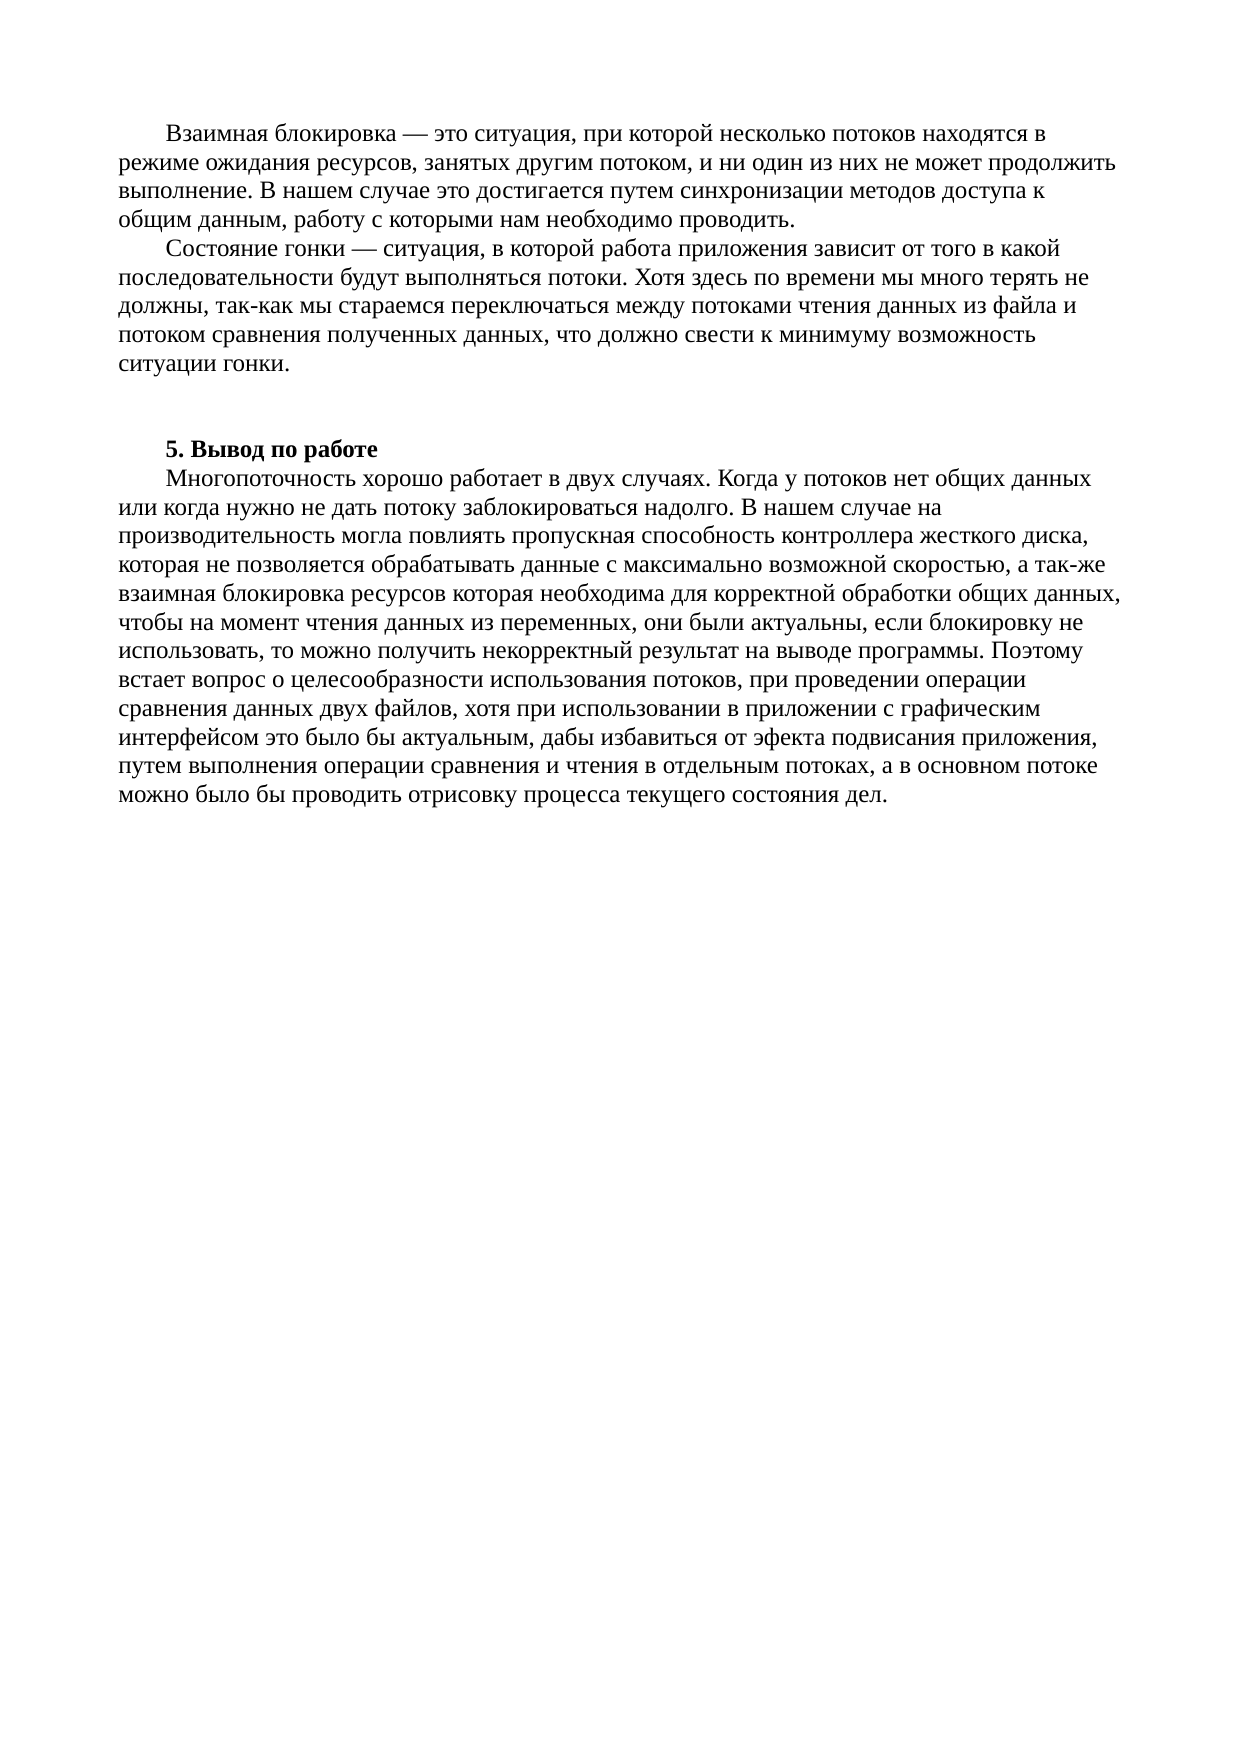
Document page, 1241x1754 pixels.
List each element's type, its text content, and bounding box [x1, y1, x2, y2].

text Многопоточность хорошо работает в двух случаях. Когда у потоков нет общих данных или когда нужно не дать потоку заблокироваться надолго. В нашем случае на производительность могла повлиять пропускная способность контроллера жесткого диска, которая не позволяется обрабатывать данные с максимально возможной скоростью, а так-же взаимная блокировка ресурсов которая необходима для корректной обработки общих данных, чтобы на момент чтения данных из переменных, они были актуальны, если блокировку не использовать, то можно получить некорректный результат на выводе программы. Поэтому встает вопрос о целесообразности использования потоков, при проведении операции сравнения данных двух файлов, хотя при использовании в приложении с графическим интерфейсом это было бы актуальным, дабы избавиться от эфекта подвисания приложения, путем выполнения операции сравнения и чтения в отдельным потоках, а в основном потоке можно было бы проводить отрисовку процесса текущего состояния дел. [118, 463, 1122, 808]
text 5. Вывод по работе [118, 434, 1122, 463]
text Взаимная блокировка — это ситуация, при которой несколько потоков находятся в режиме ожидания ресурсов, занятых другим потоком, и ни один из них не может продолжить выполнение. В нашем случае это достигается путем синхронизации методов доступа к общим данным, работу с которыми нам необходимо проводить. [118, 118, 1122, 233]
text Состояние гонки — ситуация, в которой работа приложения зависит от того в какой последовательности будут выполняться потоки. Хотя здесь по времени мы много терять не должны, так-как мы стараемся переключаться между потоками чтения данных из файла и потоком сравнения полученных данных, что должно свести к минимуму возможность ситуации гонки. [118, 233, 1122, 377]
